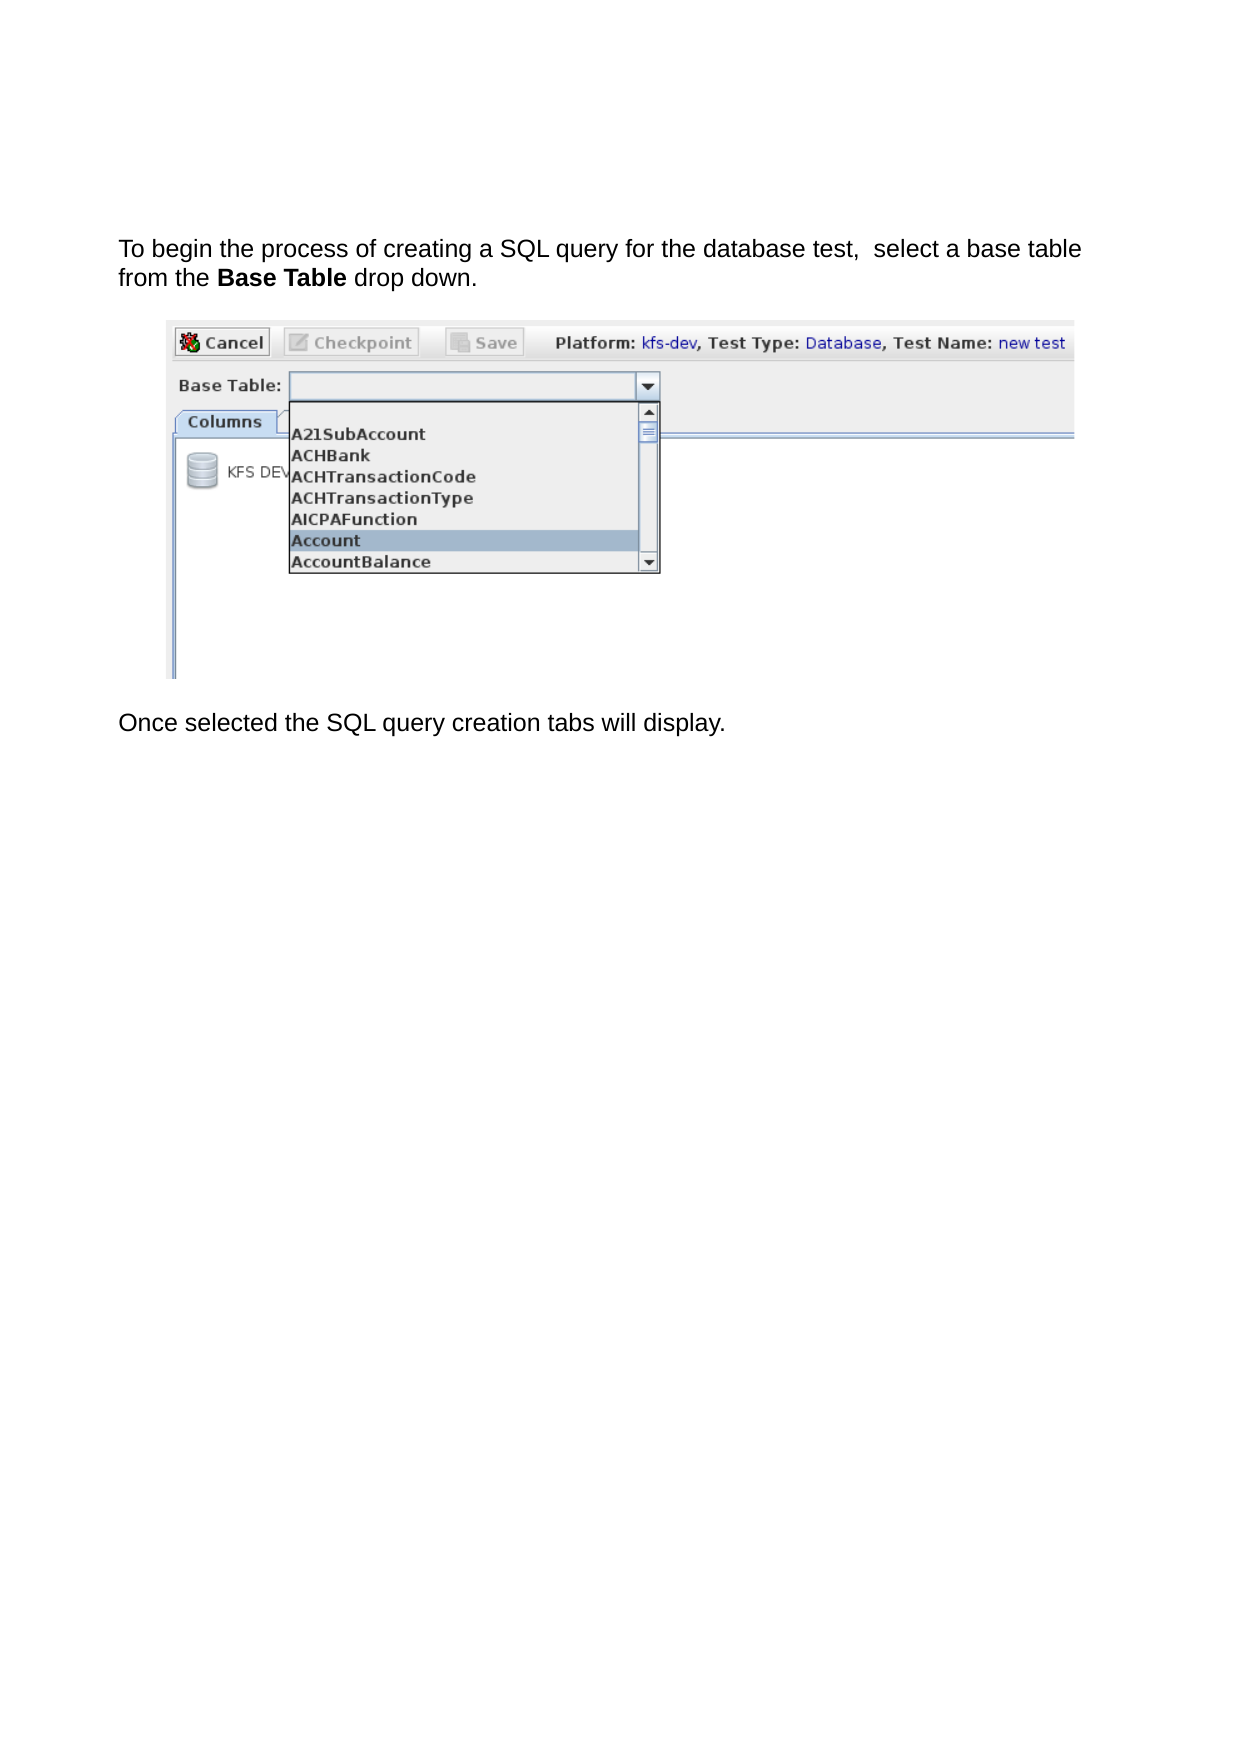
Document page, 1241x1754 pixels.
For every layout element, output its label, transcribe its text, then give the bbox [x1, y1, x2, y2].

text To begin the process of creating a SQL query for the database test, select a base table from the Base Table drop down. [118, 234, 1122, 291]
text Once selected the SQL query creation tabs will display. [118, 708, 1122, 736]
picture [165, 320, 1075, 679]
